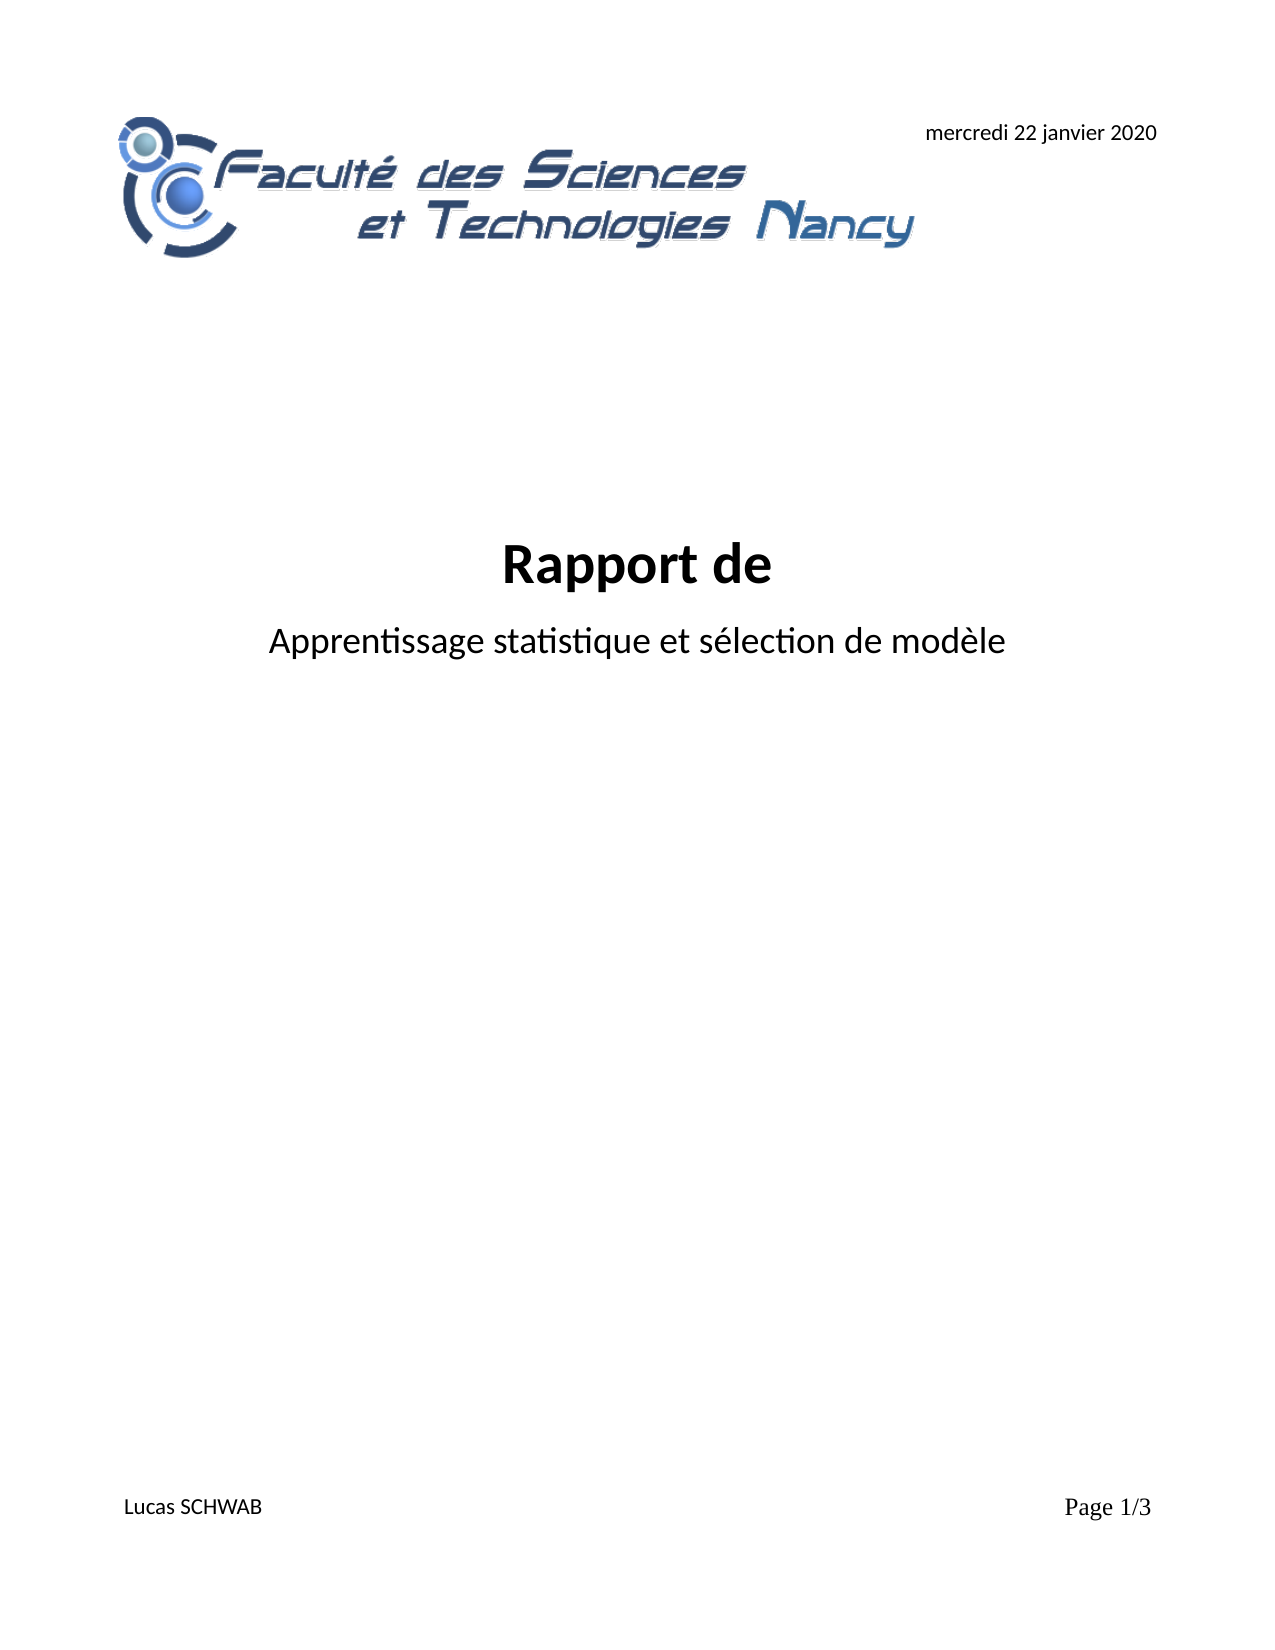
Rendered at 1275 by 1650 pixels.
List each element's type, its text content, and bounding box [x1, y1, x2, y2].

text mercredi 22 janvier 2020 [916, 118, 1157, 146]
subtitle Apprentissage statistique et sélection de modèle [118, 617, 1157, 663]
picture [118, 117, 916, 260]
title Rapport de [118, 527, 1157, 598]
